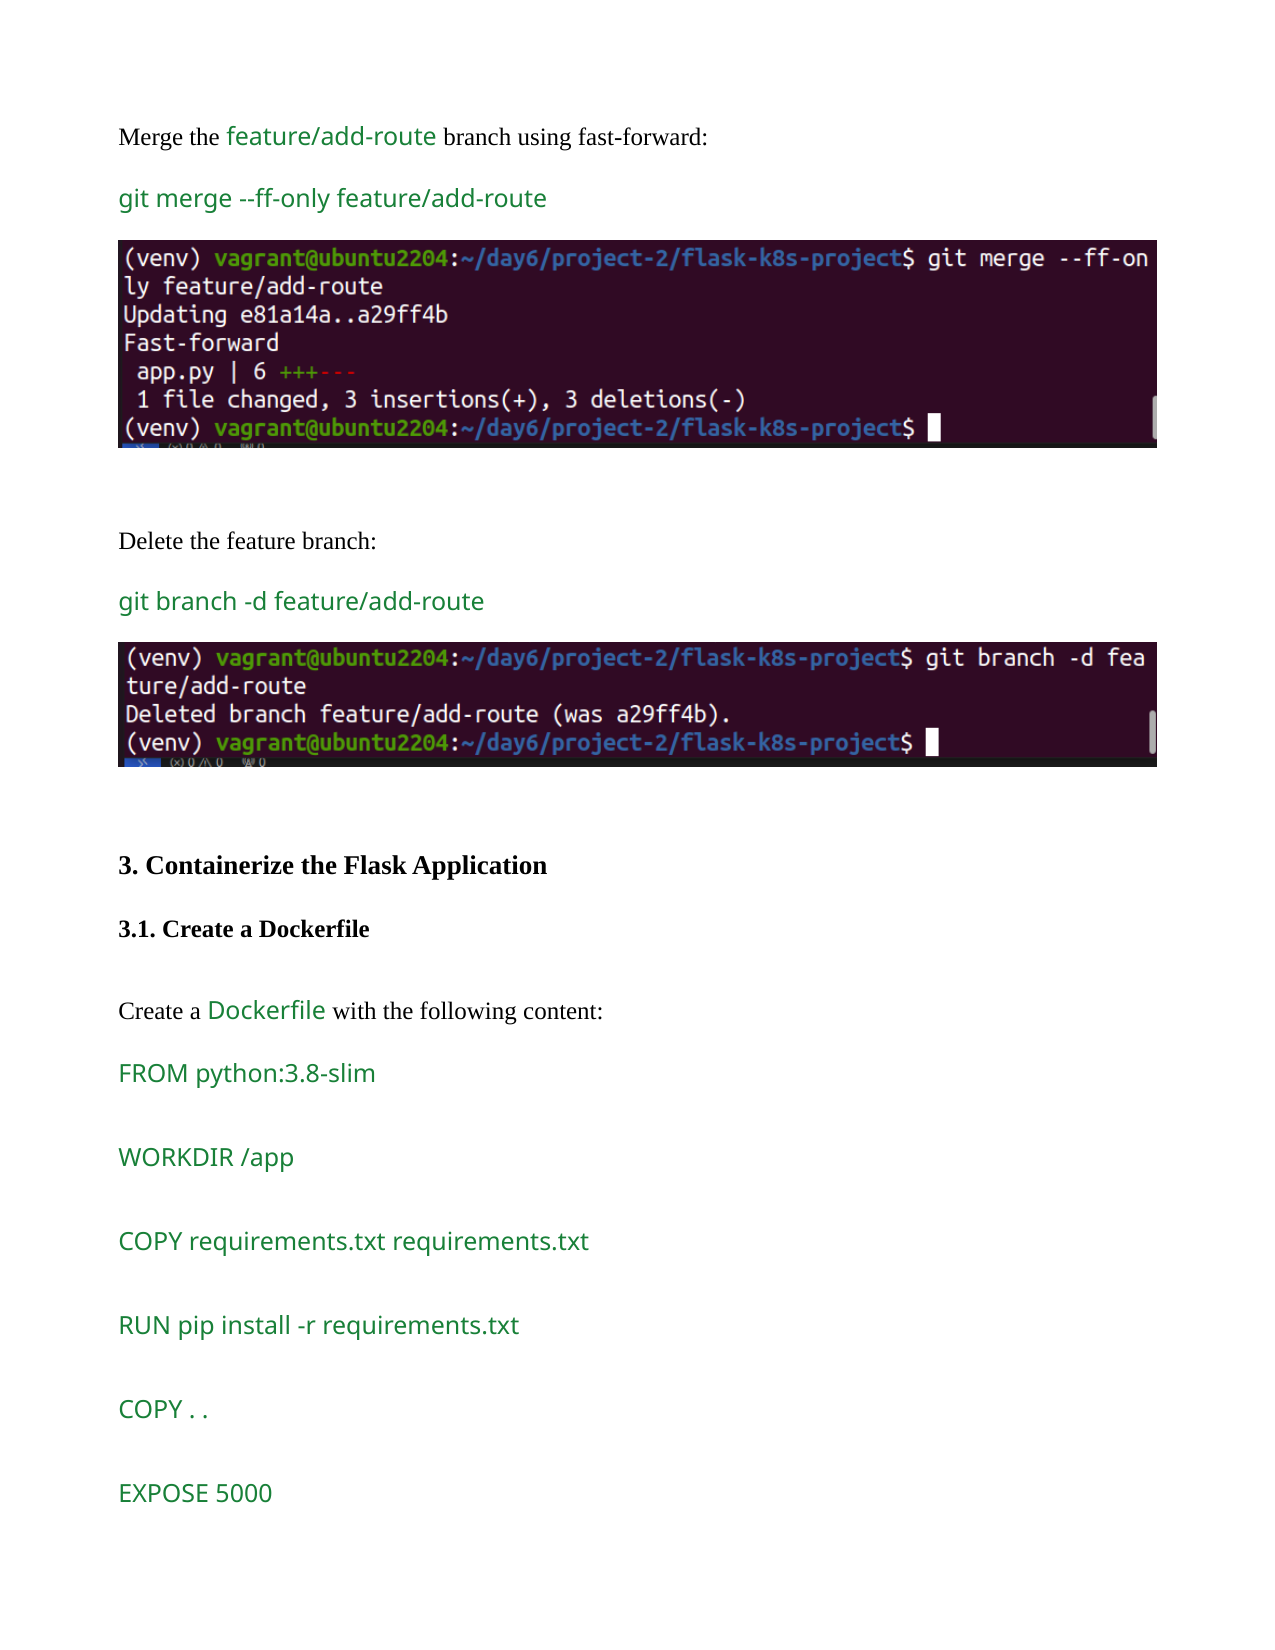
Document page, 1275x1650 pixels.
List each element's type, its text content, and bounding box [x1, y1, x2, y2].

subtitle 3. Containerize the Flask Application [118, 849, 1157, 881]
picture [118, 642, 1157, 767]
text COPY . . [118, 1392, 1157, 1426]
text COPY requirements.txt requirements.txt [118, 1223, 1157, 1258]
text Create a Dockerfile with the following content: FROM python:3.8-slim [118, 993, 1157, 1089]
text Delete the feature branch: git branch -d feature/add-route [118, 526, 1157, 618]
picture [118, 240, 1157, 448]
text Merge the feature/add-route branch using fast-forward: git merge --ff-only feature/add-route [118, 118, 1157, 215]
text WORKDIR /app [118, 1139, 1157, 1173]
text 3.1. Create a Dockerfile [118, 914, 1157, 943]
text EXPOSE 5000 [118, 1476, 1157, 1510]
text RUN pip install -r requirements.txt [118, 1308, 1157, 1342]
